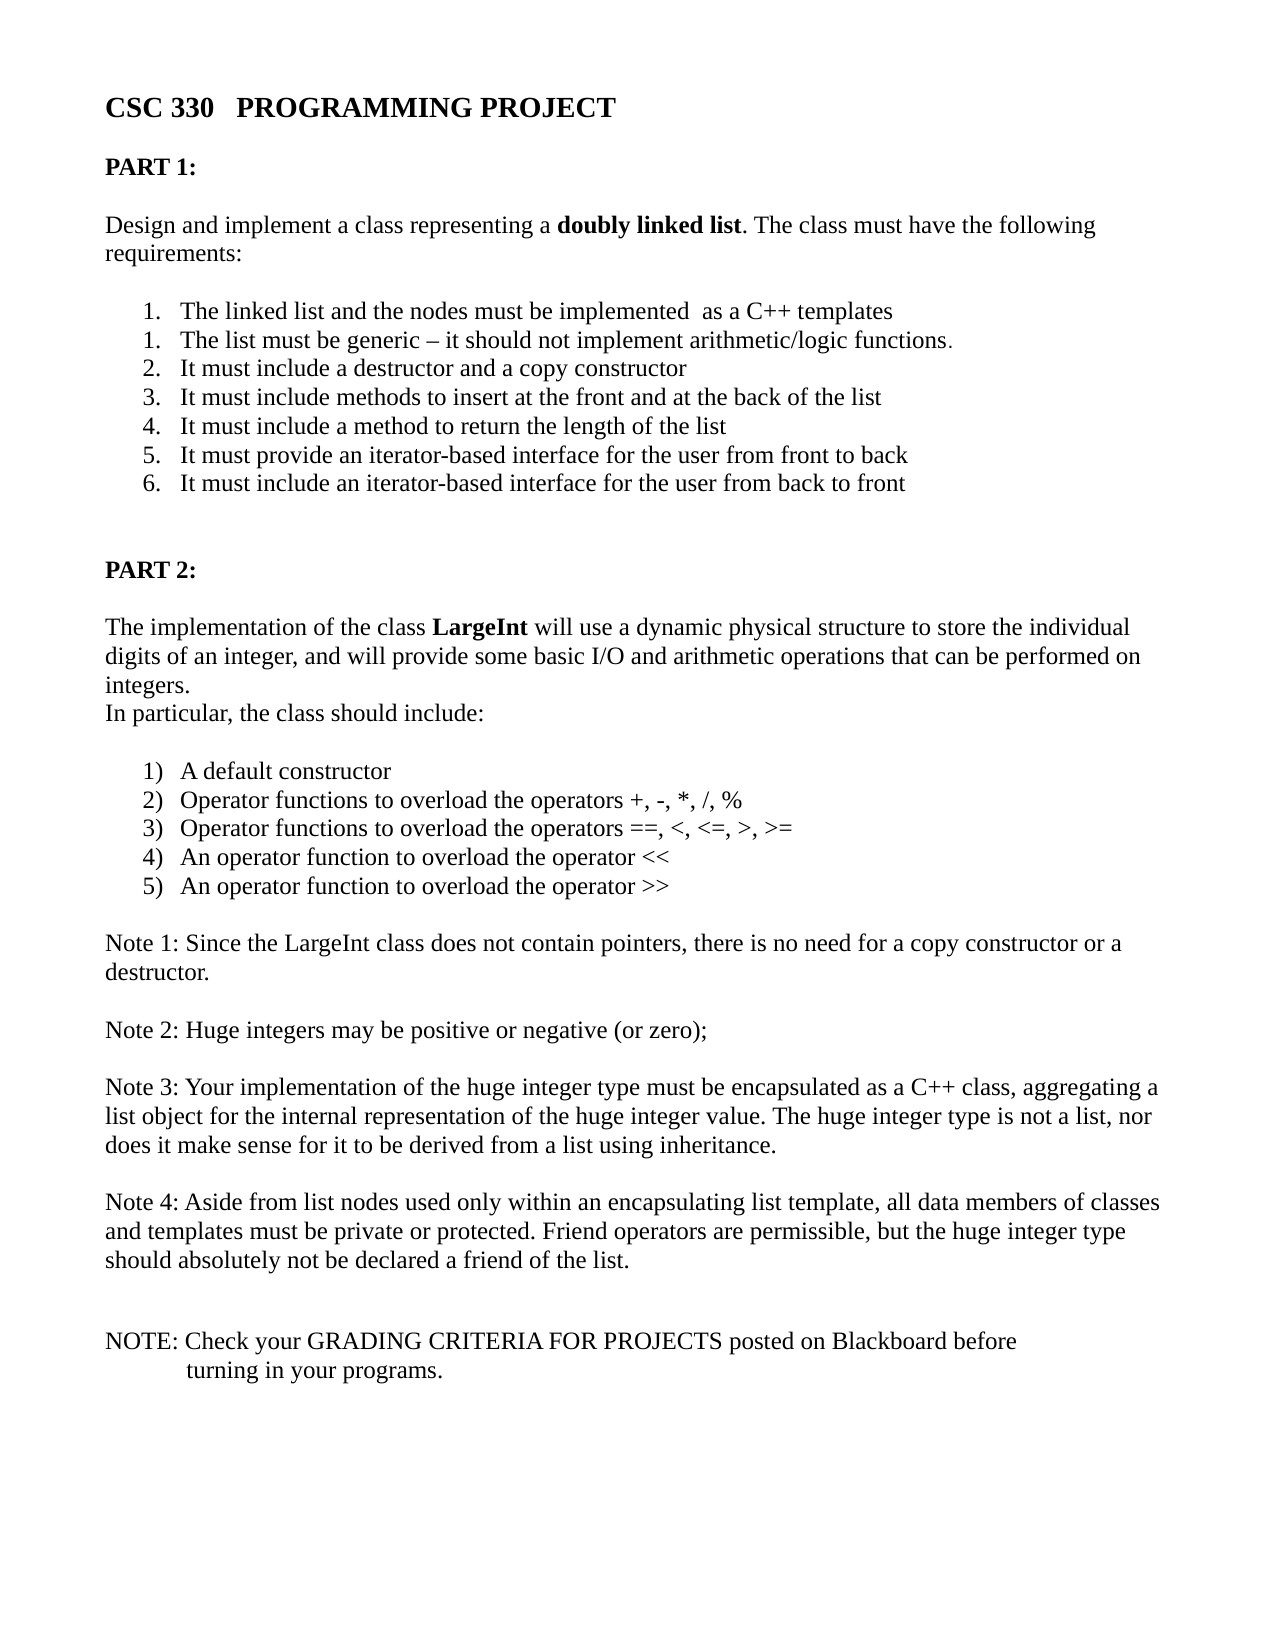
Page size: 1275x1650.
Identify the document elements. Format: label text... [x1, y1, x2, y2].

text In particular, the class should include: [105, 698, 1170, 727]
list An operator function to overload the operator >> [142, 871, 1170, 900]
list An operator function to overload the operator << [142, 842, 1170, 871]
list The list must be generic – it should not implement arithmetic/logic functions. [142, 325, 1170, 353]
list Operator functions to overload the operators ==, <, <=, >, >= [142, 813, 1170, 842]
list PART 2: [105, 555, 1170, 583]
text Note 1: Since the LargeInt class does not contain pointers, there is no need for a copy constructor or a destructor. [105, 928, 1170, 986]
text Note 4: Aside from list nodes used only within an encapsulating list template, all data members of classes and templates must be private or protected. Friend operators are permissible, but the huge integer type should absolutely not be declared a friend of the list. [105, 1187, 1170, 1273]
text Note 2: Huge integers may be positive or negative (or zero); [105, 1015, 1170, 1043]
text The implementation of the class LargeInt will use a dynamic physical structure to store the individual digits of an integer, and will provide some basic I/O and arithmetic operations that can be performed on integers. [105, 612, 1170, 698]
list The linked list and the nodes must be implemented as a C++ templates [142, 296, 1170, 325]
text PART 1: [105, 152, 1170, 181]
list It must include an iterator-based interface for the user from back to front [142, 468, 1170, 497]
list Operator functions to overload the operators +, -, *, /, % [142, 785, 1170, 813]
list It must include a destructor and a copy constructor [142, 353, 1170, 382]
text CSC 330 PROGRAMMING PROJECT [105, 90, 1170, 123]
list It must include a method to return the length of the list [142, 411, 1170, 440]
text Design and implement a class representing a doubly linked list. The class must have the following requirements: [105, 210, 1170, 267]
list It must provide an iterator-based interface for the user from front to back [142, 440, 1170, 468]
list A default constructor [142, 756, 1170, 785]
list It must include methods to insert at the front and at the back of the list [142, 382, 1170, 411]
text NOTE: Check your GRADING CRITERIA FOR PROJECTS posted on Blackboard before [105, 1326, 1170, 1355]
text turning in your programs. [105, 1355, 1170, 1384]
text Note 3: Your implementation of the huge integer type must be encapsulated as a C++ class, aggregating a list object for the internal representation of the huge integer value. The huge integer type is not a list, nor does it make sense for it to be derived from a list using inheritance. [105, 1072, 1170, 1158]
